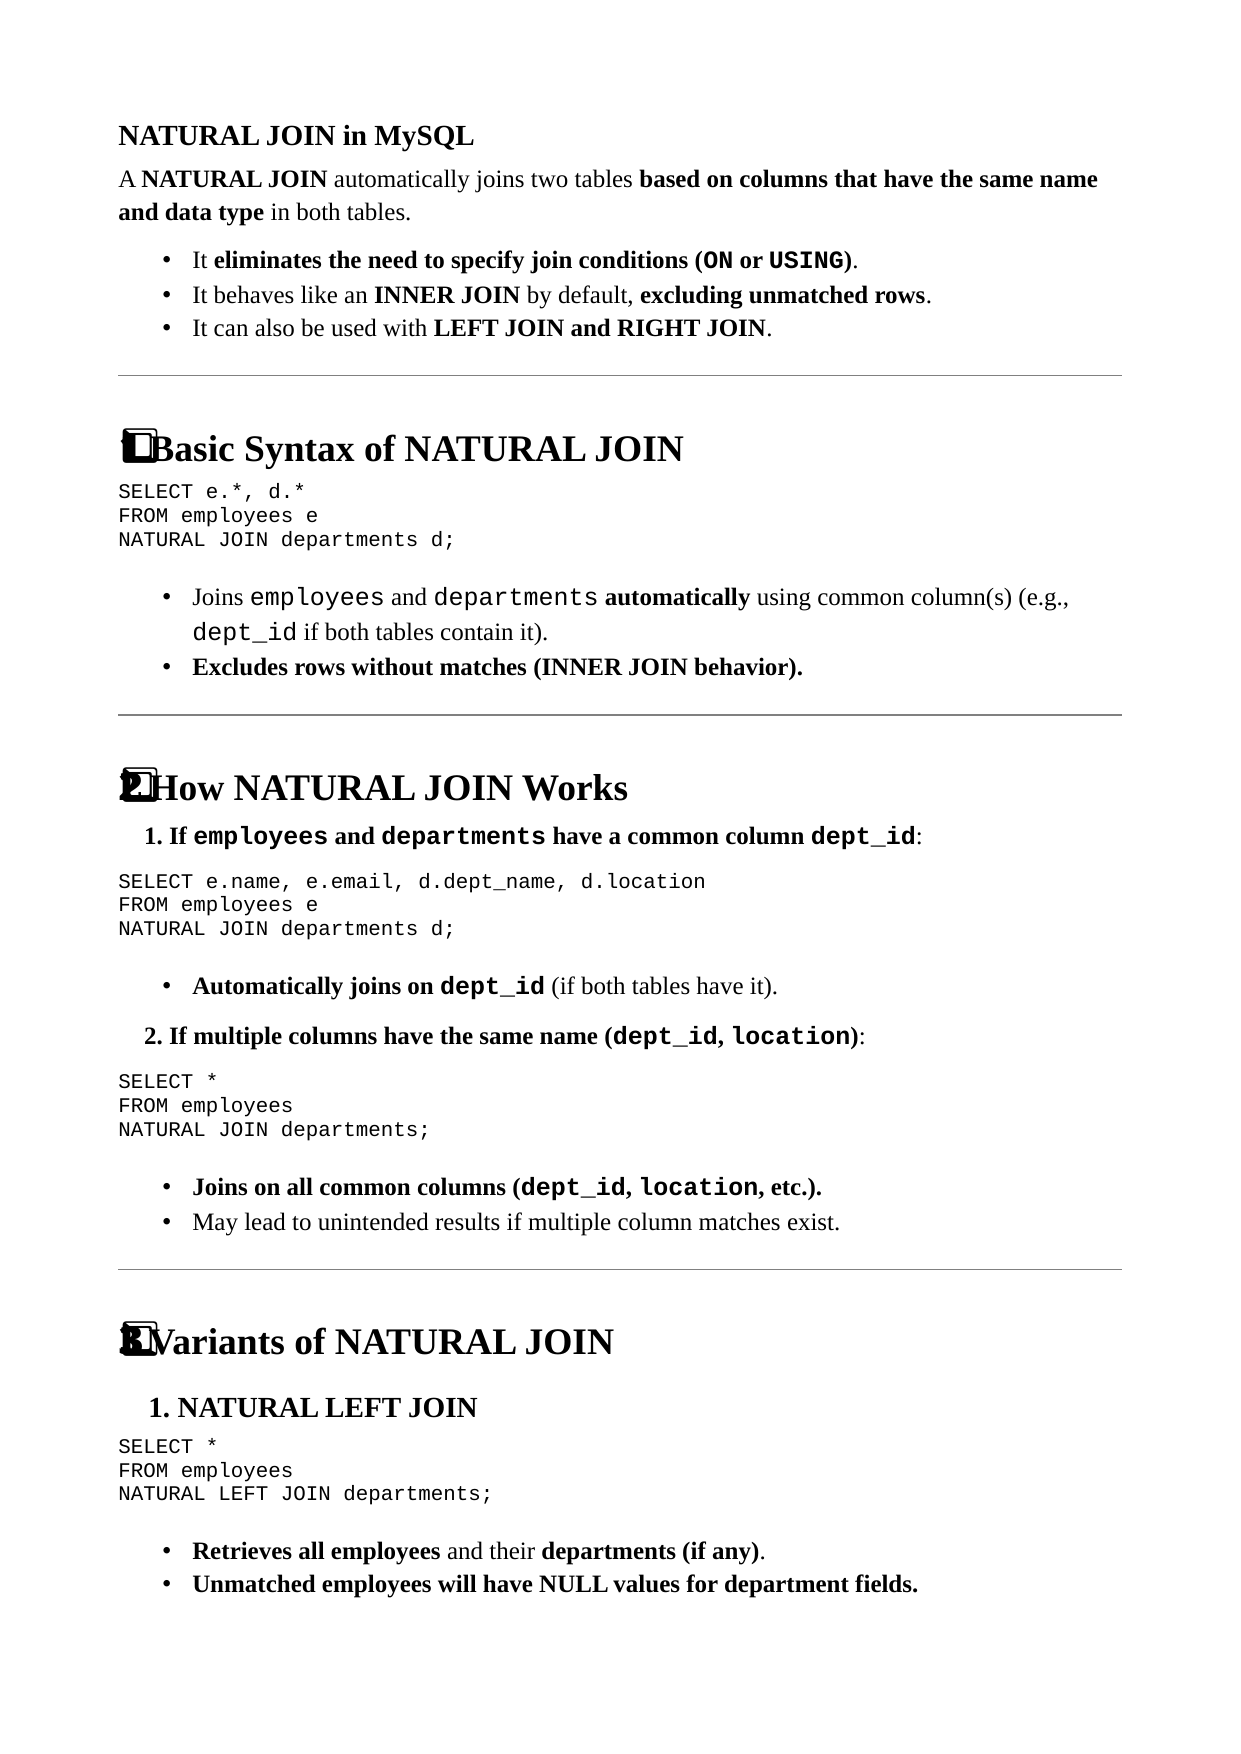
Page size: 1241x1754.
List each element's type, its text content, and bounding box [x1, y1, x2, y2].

text SELECT e.name, e.email, d.dept_name, d.location [118, 871, 1122, 894]
list It behaves like an INNER JOIN by default, excluding unmatched rows. [162, 280, 1122, 309]
subtitle 1️⃣ Basic Syntax of NATURAL JOIN [118, 426, 1122, 469]
text NATURAL LEFT JOIN departments; [118, 1483, 1122, 1507]
text FROM employees [118, 1095, 1122, 1118]
text SELECT e.*, d.* [118, 482, 1122, 505]
text SELECT * [118, 1436, 1122, 1460]
text FROM employees e [118, 505, 1122, 529]
text SELECT * [118, 1071, 1122, 1095]
list Retrieves all employees and their departments (if any). [162, 1536, 1122, 1565]
subtitle NATURAL JOIN in MySQL [118, 118, 1122, 152]
text NATURAL JOIN departments d; [118, 529, 1122, 552]
text ✅ 1. If employees and departments have a common column dept_id: [118, 821, 1122, 852]
list May lead to unintended results if multiple column matches exist. [162, 1207, 1122, 1236]
list Unmatched employees will have NULL values for department fields. [162, 1569, 1122, 1598]
text A NATURAL JOIN automatically joins two tables based on columns that have the same name and data type in both tables. [118, 164, 1122, 226]
text FROM employees [118, 1460, 1122, 1483]
text FROM employees e [118, 894, 1122, 918]
text NATURAL JOIN departments d; [118, 918, 1122, 942]
text NATURAL JOIN departments; [118, 1118, 1122, 1142]
list It eliminates the need to specify join conditions (ON or USING). [162, 245, 1122, 276]
text ✅ 2. If multiple columns have the same name (dept_id, location): [118, 1021, 1122, 1052]
list Excludes rows without matches (INNER JOIN behavior). [162, 652, 1122, 681]
list Joins employees and departments automatically using common column(s) (e.g., dept_id if both tables contain it). [162, 582, 1122, 648]
list Automatically joins on dept_id (if both tables have it). [162, 971, 1122, 1002]
subtitle 2️⃣ How NATURAL JOIN Works [118, 765, 1122, 808]
subtitle ✅ 1. NATURAL LEFT JOIN [118, 1390, 1122, 1423]
subtitle 3️⃣ Variants of NATURAL JOIN [118, 1320, 1122, 1363]
list Joins on all common columns (dept_id, location, etc.). [162, 1172, 1122, 1202]
list It can also be used with LEFT JOIN and RIGHT JOIN. [162, 313, 1122, 342]
